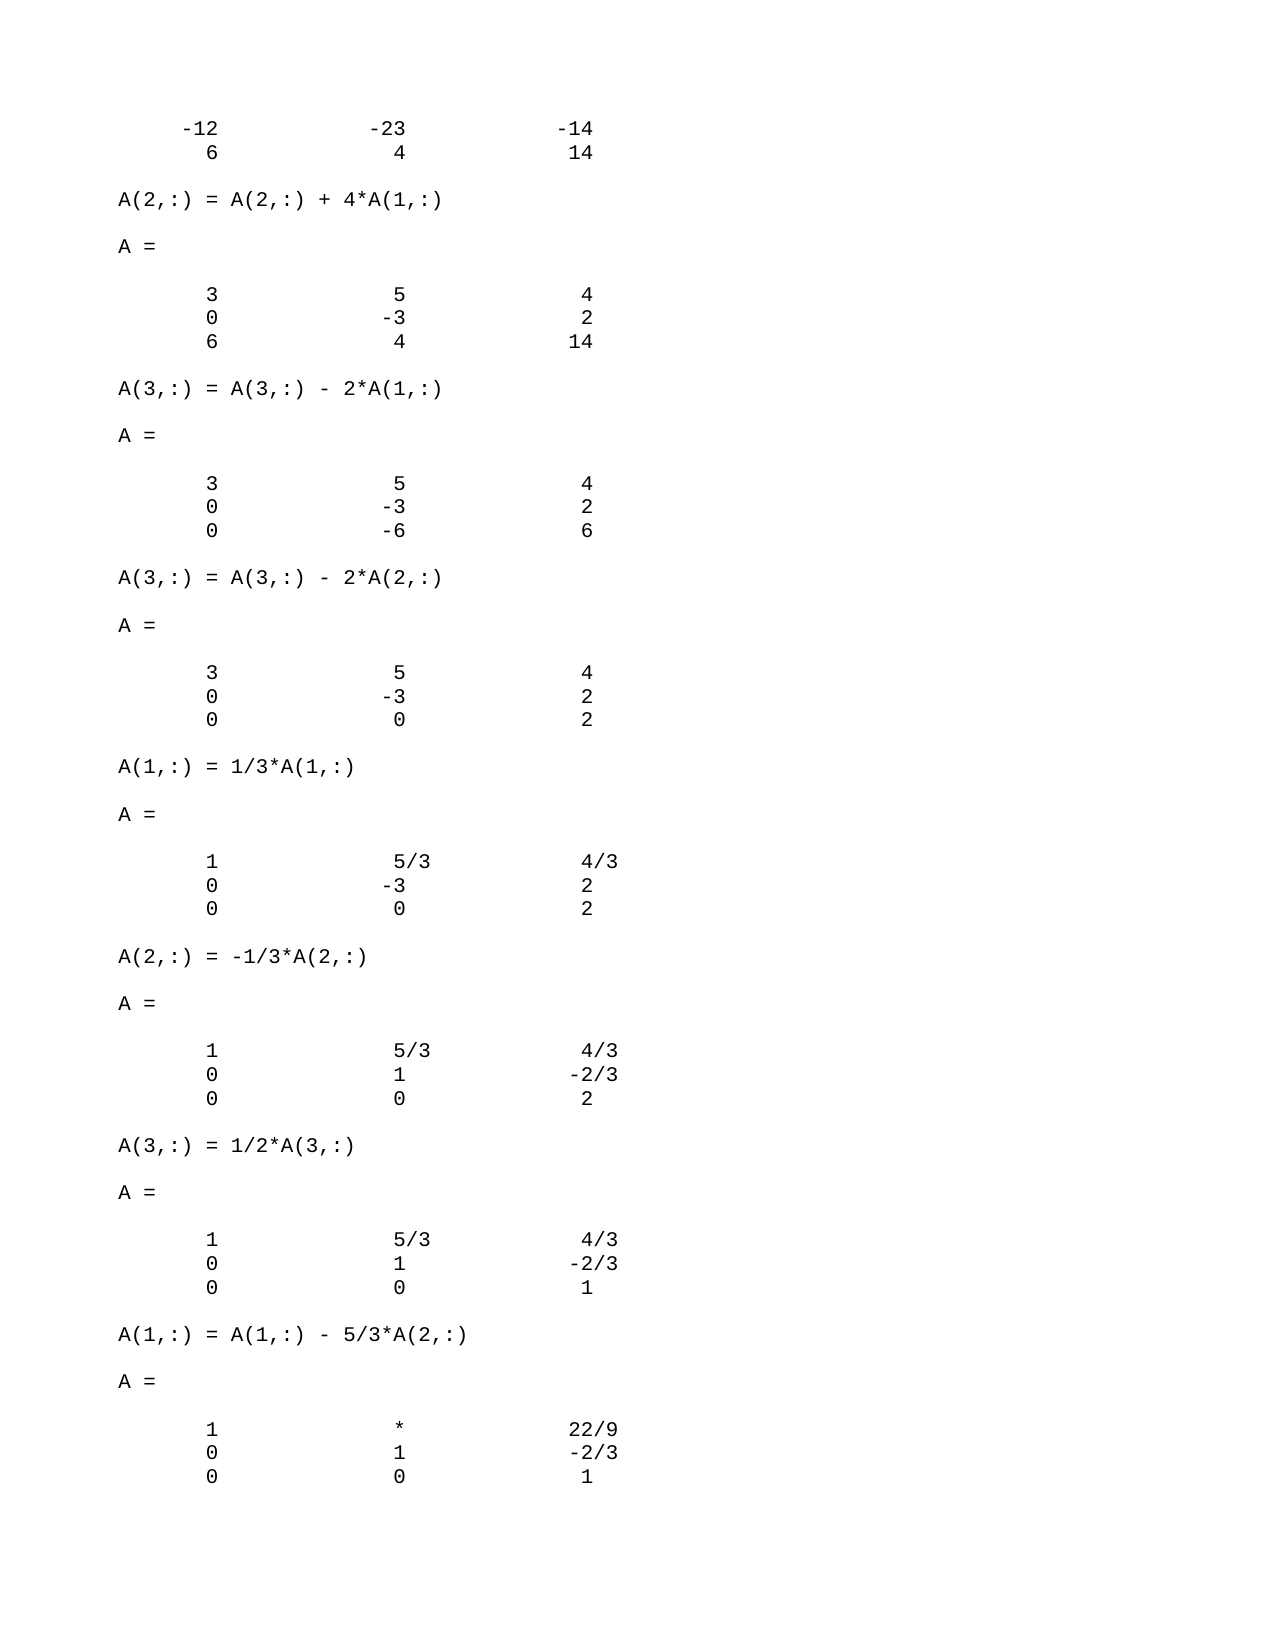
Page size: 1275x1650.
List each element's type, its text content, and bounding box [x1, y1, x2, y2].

text 6 4 14 [118, 142, 1157, 165]
text A = [118, 236, 1157, 260]
text 0 -3 2 [118, 875, 1157, 898]
text A(2,:) = -1/3*A(2,:) [118, 946, 1157, 969]
text A(3,:) = 1/2*A(3,:) [118, 1135, 1157, 1158]
text 0 -6 6 [118, 520, 1157, 544]
text 3 5 4 [118, 473, 1157, 496]
text 3 5 4 [118, 662, 1157, 686]
text 1 5/3 4/3 [118, 851, 1157, 875]
text A = [118, 426, 1157, 449]
text 0 0 2 [118, 898, 1157, 922]
text 0 0 2 [118, 1088, 1157, 1111]
text 0 1 -2/3 [118, 1064, 1157, 1088]
text A = [118, 804, 1157, 827]
text A(3,:) = A(3,:) - 2*A(2,:) [118, 567, 1157, 591]
text -12 -23 -14 [118, 118, 1157, 142]
text 1 5/3 4/3 [118, 1229, 1157, 1253]
text 0 -3 2 [118, 496, 1157, 520]
text 1 5/3 4/3 [118, 1040, 1157, 1064]
text 0 0 2 [118, 709, 1157, 733]
text 0 0 1 [118, 1277, 1157, 1300]
text 0 0 1 [118, 1466, 1157, 1489]
text A(1,:) = A(1,:) - 5/3*A(2,:) [118, 1324, 1157, 1348]
text A(2,:) = A(2,:) + 4*A(1,:) [118, 189, 1157, 213]
text A = [118, 993, 1157, 1017]
text 1 * 22/9 [118, 1419, 1157, 1442]
text A(3,:) = A(3,:) - 2*A(1,:) [118, 378, 1157, 402]
text A = [118, 1371, 1157, 1395]
text A = [118, 615, 1157, 638]
text 0 1 -2/3 [118, 1442, 1157, 1466]
text 0 -3 2 [118, 307, 1157, 331]
text A = [118, 1182, 1157, 1206]
text 0 -3 2 [118, 686, 1157, 709]
text A(1,:) = 1/3*A(1,:) [118, 757, 1157, 780]
text 0 1 -2/3 [118, 1253, 1157, 1277]
text 3 5 4 [118, 284, 1157, 307]
text 6 4 14 [118, 331, 1157, 354]
